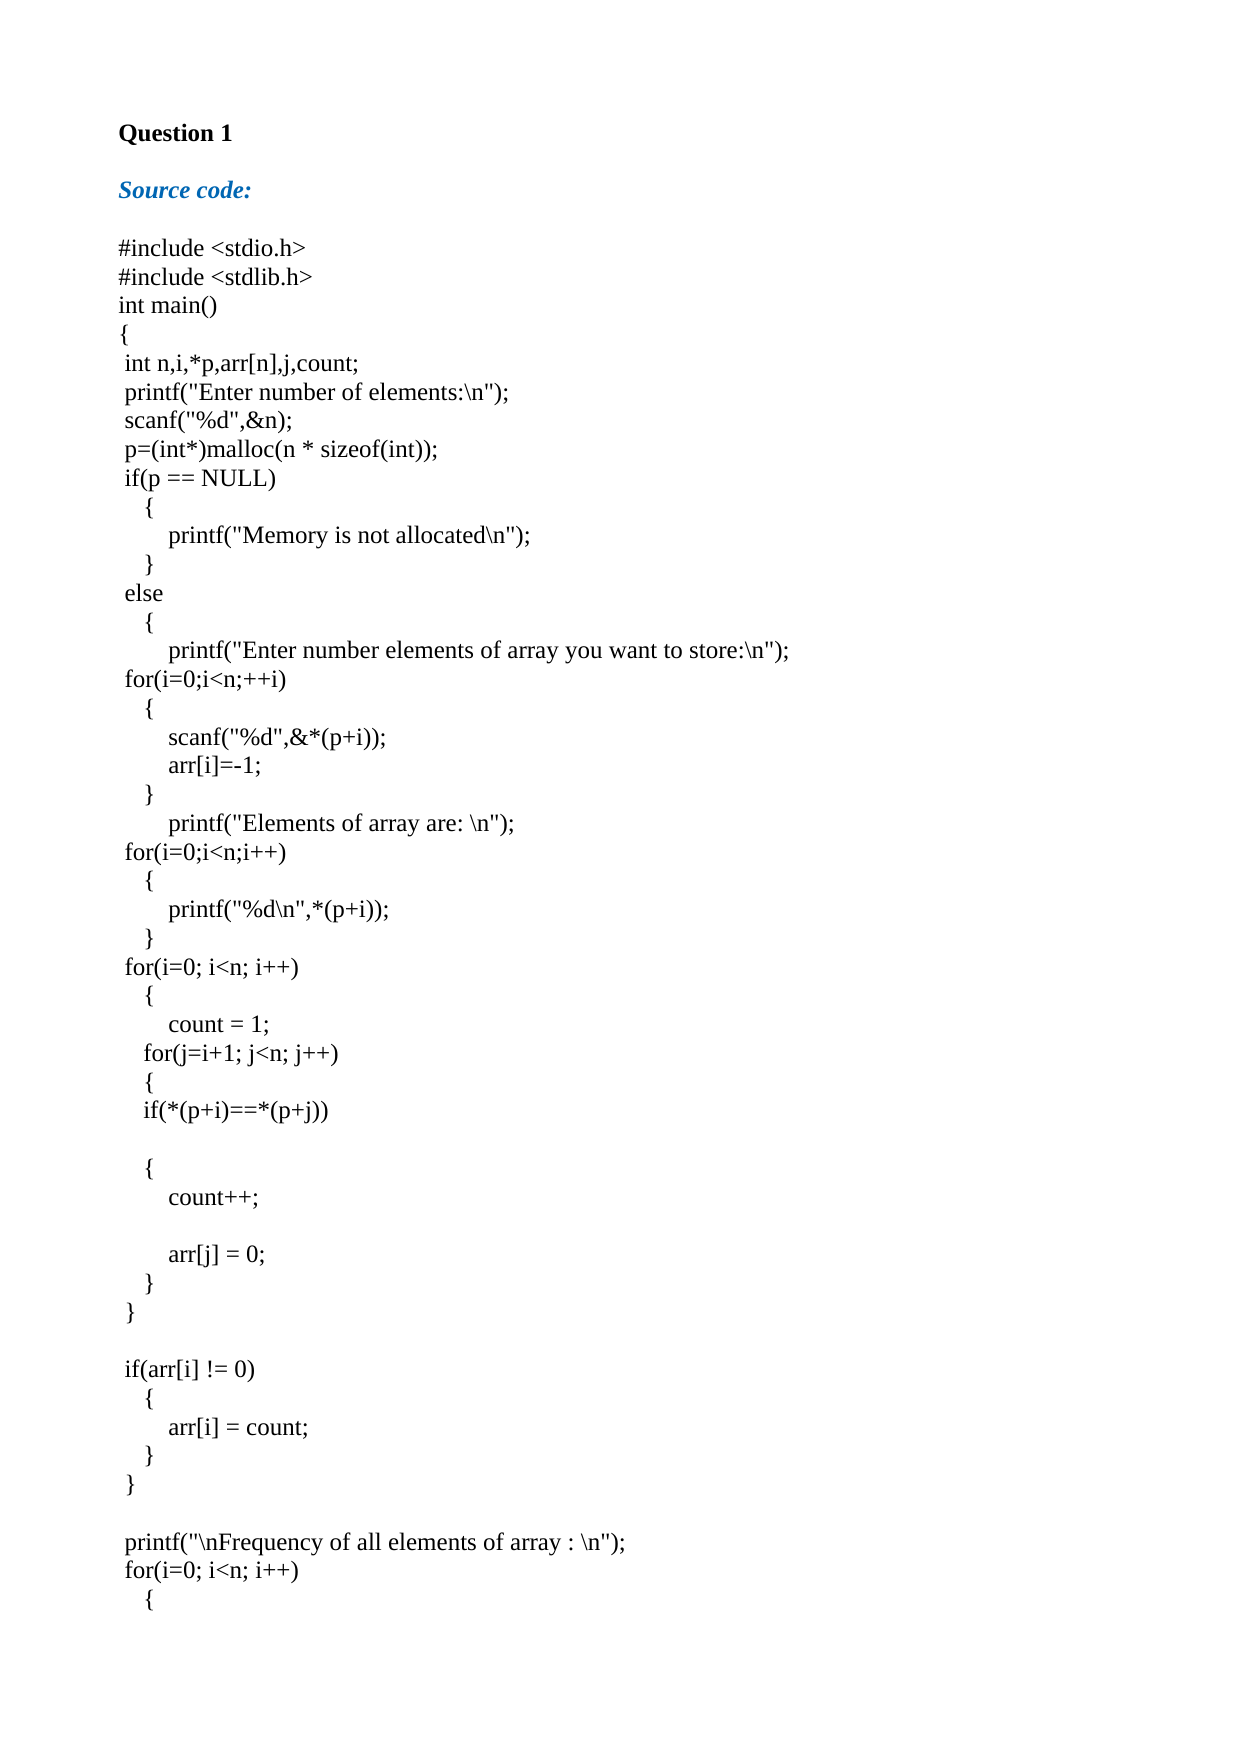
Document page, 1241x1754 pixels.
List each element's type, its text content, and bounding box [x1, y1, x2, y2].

text Source code: [118, 176, 1122, 204]
text { [118, 866, 1122, 894]
text for(i=0; i<n; i++) [118, 952, 1122, 981]
text { [118, 1153, 1122, 1182]
text for(i=0;i<n;i++) [118, 837, 1122, 866]
text { [118, 1067, 1122, 1096]
text printf("Elements of array are: \n"); [118, 808, 1122, 837]
text printf("%d\n",*(p+i)); [118, 894, 1122, 923]
text { [118, 492, 1122, 521]
text if(*(p+i)==*(p+j)) [118, 1096, 1122, 1124]
text printf("\nFrequency of all elements of array : \n"); [118, 1527, 1122, 1556]
text { [118, 1383, 1122, 1412]
text for(i=0;i<n;++i) [118, 664, 1122, 693]
text #include <stdio.h> [118, 233, 1122, 262]
text printf("Memory is not allocated\n"); [118, 521, 1122, 549]
text { [118, 319, 1122, 348]
text int main() [118, 291, 1122, 319]
text if(arr[i] != 0) [118, 1354, 1122, 1383]
text p=(int*)malloc(n * sizeof(int)); [118, 434, 1122, 463]
text arr[j] = 0; [118, 1239, 1122, 1268]
text for(i=0; i<n; i++) [118, 1556, 1122, 1584]
text arr[i] = count; [118, 1412, 1122, 1441]
text { [118, 981, 1122, 1009]
text } [118, 779, 1122, 808]
text } [118, 1469, 1122, 1498]
text } [118, 1441, 1122, 1469]
text for(j=i+1; j<n; j++) [118, 1038, 1122, 1067]
text } [118, 1297, 1122, 1326]
text printf("Enter number elements of array you want to store:\n"); [118, 636, 1122, 664]
text } [118, 549, 1122, 578]
text count = 1; [118, 1009, 1122, 1038]
text count++; [118, 1182, 1122, 1211]
text Question 1 [118, 118, 1122, 147]
text } [118, 923, 1122, 952]
text { [118, 693, 1122, 722]
text { [118, 607, 1122, 636]
text printf("Enter number of elements:\n"); [118, 377, 1122, 406]
text scanf("%d",&n); [118, 406, 1122, 434]
text int n,i,*p,arr[n],j,count; [118, 348, 1122, 377]
text { [118, 1584, 1122, 1613]
text else [118, 578, 1122, 607]
text if(p == NULL) [118, 463, 1122, 492]
text #include <stdlib.h> [118, 262, 1122, 291]
text } [118, 1268, 1122, 1297]
text arr[i]=-1; [118, 751, 1122, 779]
text scanf("%d",&*(p+i)); [118, 722, 1122, 751]
